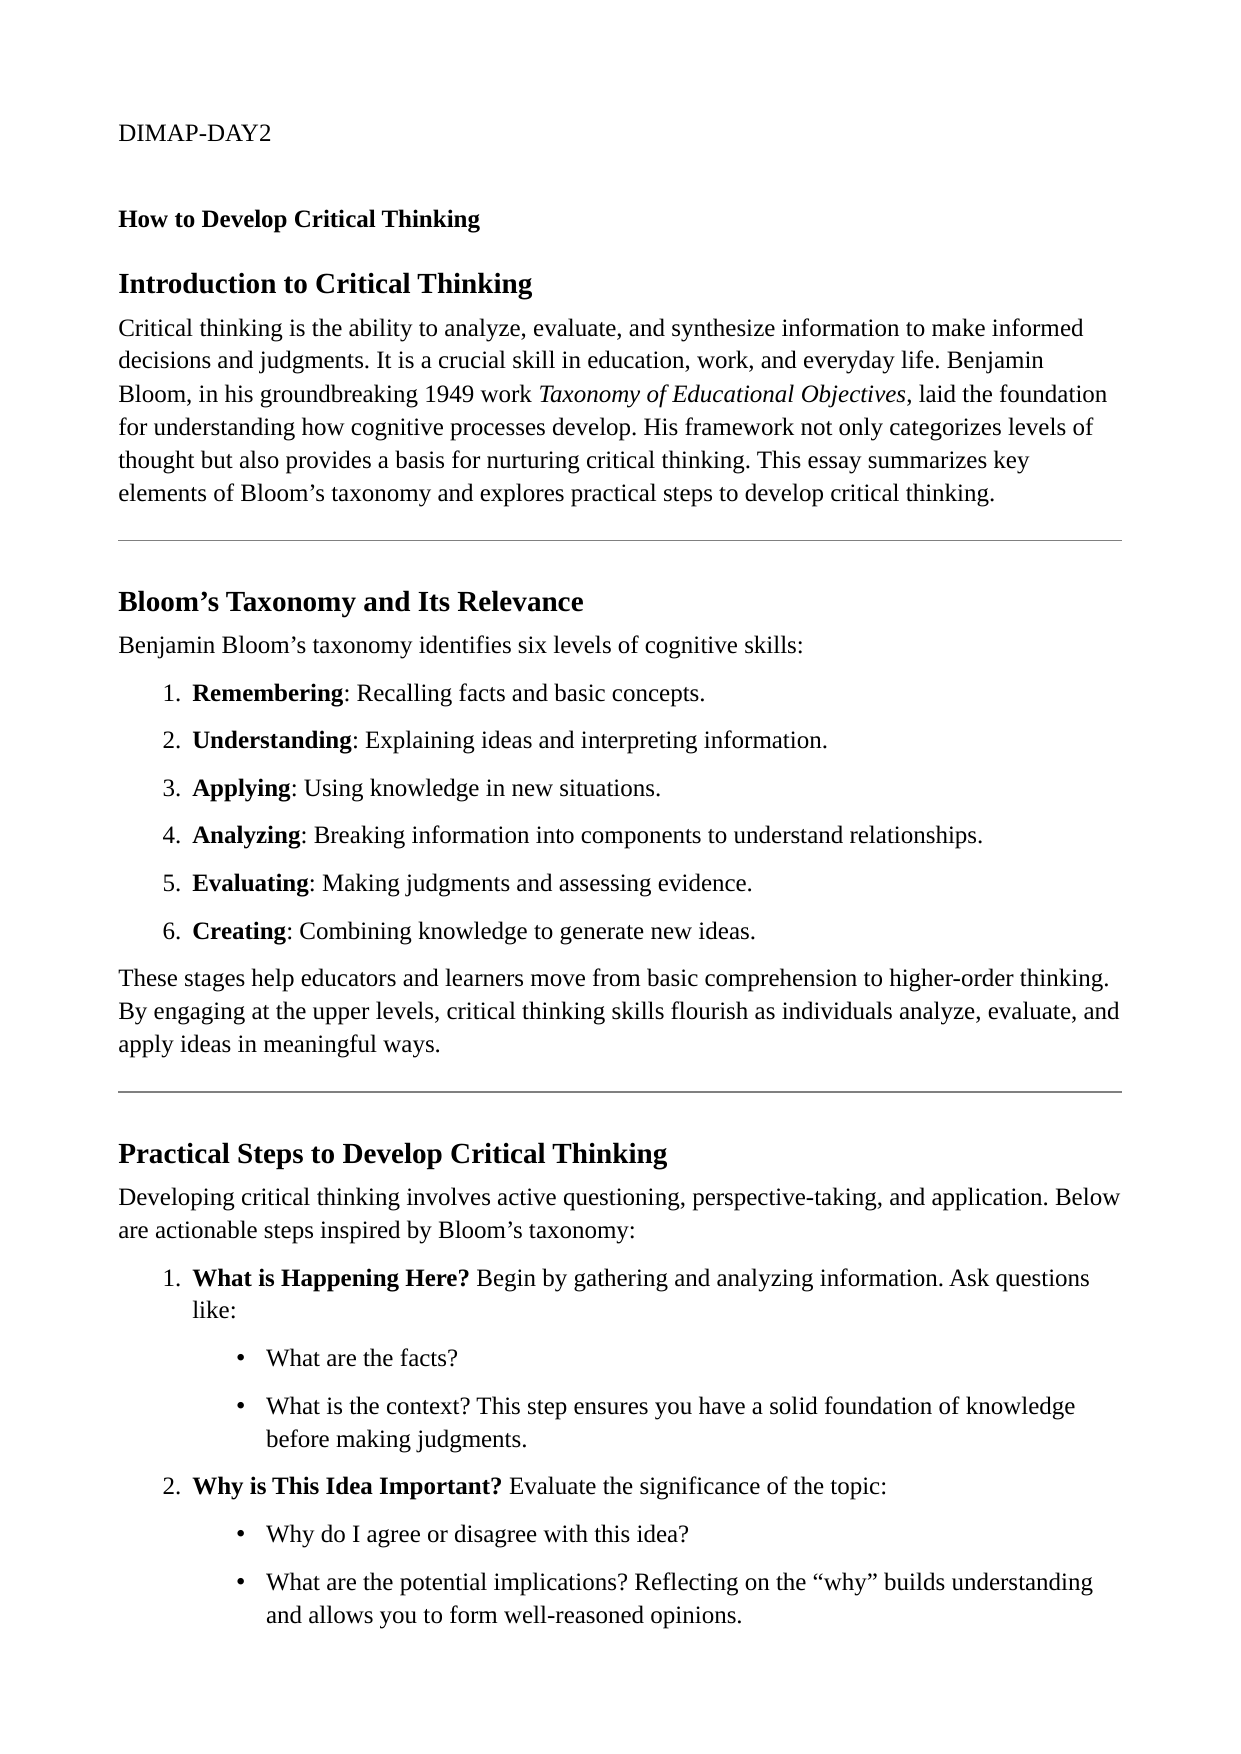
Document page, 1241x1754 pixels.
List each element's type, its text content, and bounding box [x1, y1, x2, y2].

list Applying: Using knowledge in new situations. [162, 773, 1122, 802]
text Benjamin Bloom’s taxonomy identifies six levels of cognitive skills: [118, 630, 1122, 659]
list Creating: Combining knowledge to generate new ideas. [162, 916, 1122, 944]
list What is Happening Here? Begin by gathering and analyzing information. Ask questions like: [162, 1263, 1122, 1324]
list What are the potential implications? Reflecting on the “why” builds understanding and allows you to form well-reasoned opinions. [236, 1567, 1122, 1628]
list Why do I agree or disagree with this idea? [236, 1519, 1122, 1548]
list Evaluating: Making judgments and assessing evidence. [162, 868, 1122, 897]
list Remembering: Recalling facts and basic concepts. [162, 678, 1122, 707]
list Understanding: Explaining ideas and interpreting information. [162, 725, 1122, 754]
subtitle Bloom’s Taxonomy and Its Relevance [118, 584, 1122, 618]
text DIMAP-DAY2 [118, 118, 1122, 147]
subtitle Practical Steps to Develop Critical Thinking [118, 1136, 1122, 1169]
list What is the context? This step ensures you have a solid foundation of knowledge before making judgments. [236, 1391, 1122, 1453]
text Developing critical thinking involves active questioning, perspective-taking, and application. Below are actionable steps inspired by Bloom’s taxonomy: [118, 1182, 1122, 1244]
list What are the facts? [236, 1343, 1122, 1372]
text How to Develop Critical Thinking [118, 204, 1122, 233]
list Why is This Idea Important? Evaluate the significance of the topic: [162, 1471, 1122, 1500]
text These stages help educators and learners move from basic comprehension to higher-order thinking. By engaging at the upper levels, critical thinking skills flourish as individuals analyze, evaluate, and apply ideas in meaningful ways. [118, 963, 1122, 1058]
subtitle Introduction to Critical Thinking [118, 267, 1122, 300]
text Critical thinking is the ability to analyze, evaluate, and synthesize information to make informed decisions and judgments. It is a crucial skill in education, work, and everyday life. Benjamin Bloom, in his groundbreaking 1949 work Taxonomy of Educational Objectives, laid the foundation for understanding how cognitive processes develop. His framework not only categorizes levels of thought but also provides a basis for nurturing critical thinking. This essay summarizes key elements of Bloom’s taxonomy and explores practical steps to develop critical thinking. [118, 313, 1122, 506]
list Analyzing: Breaking information into components to understand relationships. [162, 821, 1122, 849]
